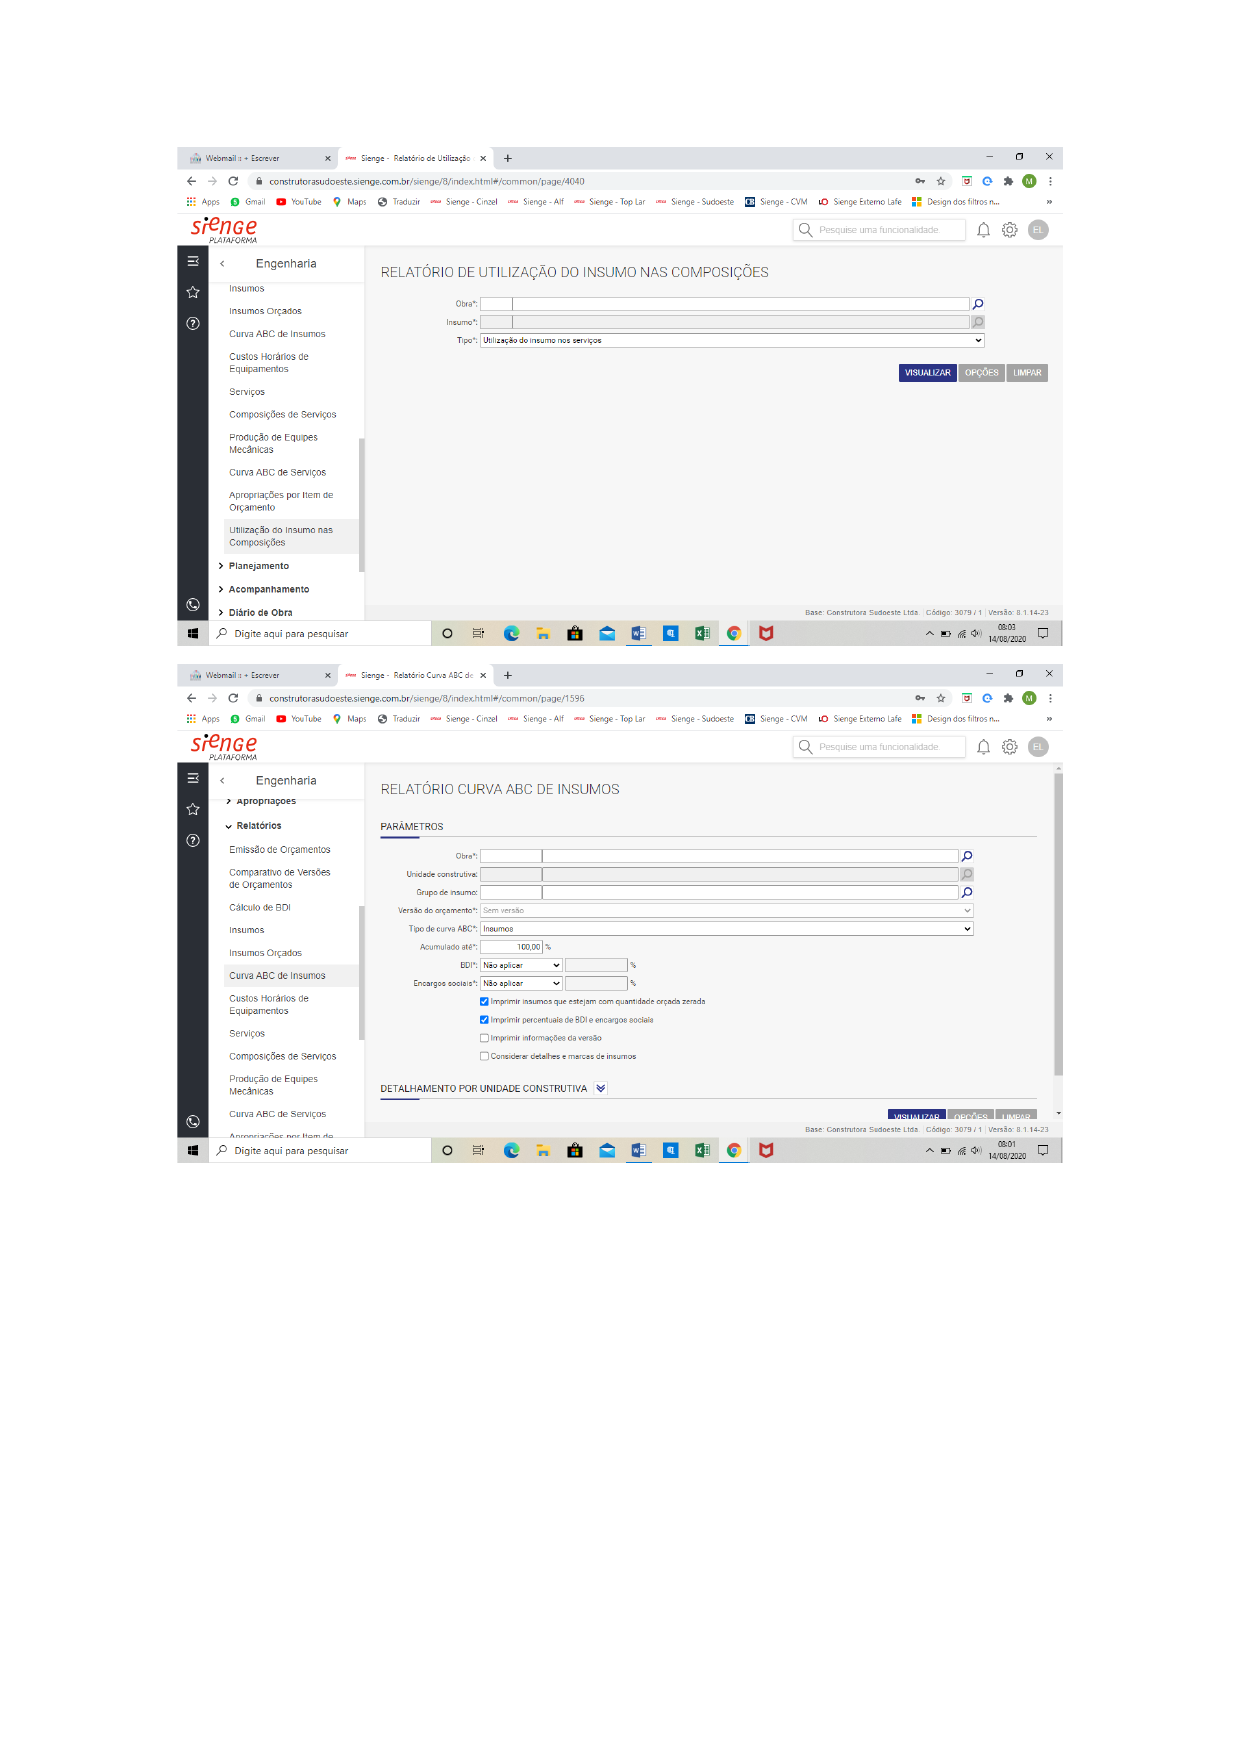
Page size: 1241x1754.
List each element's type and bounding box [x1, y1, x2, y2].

picture [177, 664, 1063, 1163]
picture [177, 147, 1063, 646]
